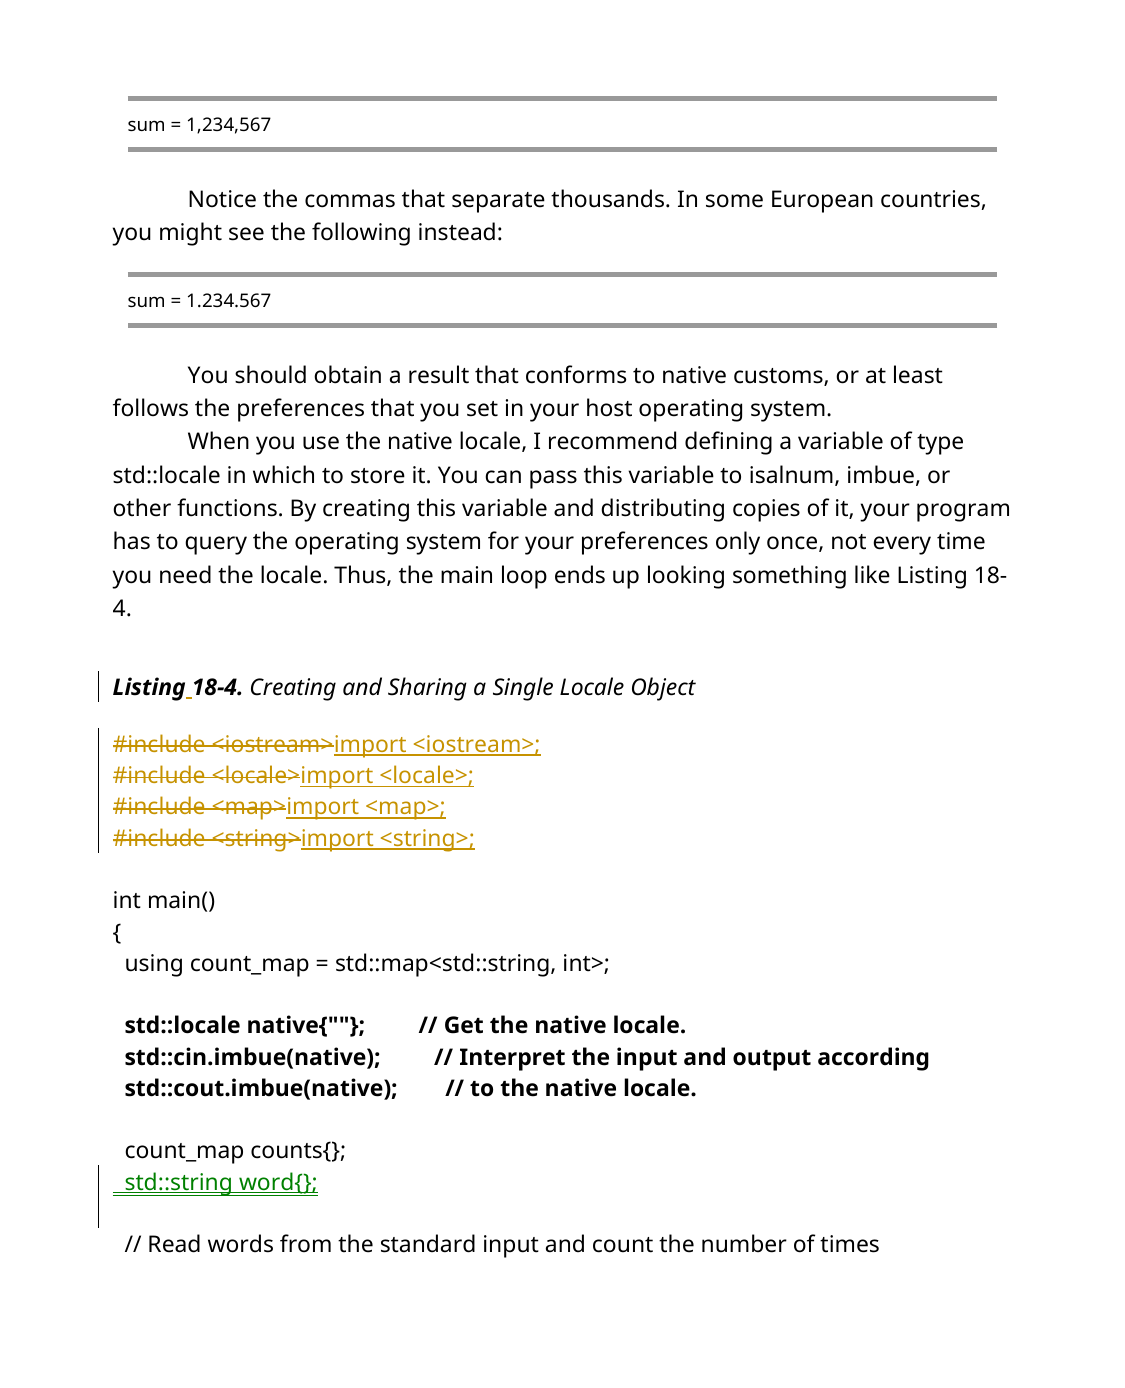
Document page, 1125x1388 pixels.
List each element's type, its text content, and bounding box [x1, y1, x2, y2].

text Listing 18-4. Creating and Sharing a Single Locale Object [112, 671, 1012, 702]
text // Read words from the standard input and count the number of times [112, 1228, 1012, 1259]
text std::locale native{""}; // Get the native locale. [112, 1009, 1012, 1040]
text count_map counts{}; [112, 1134, 1012, 1165]
text import <string>; [112, 822, 1012, 853]
text import <map>; [112, 790, 1012, 822]
text When you use the native locale, I recommend defining a variable of type std::locale in which to store it. You can pass this variable to isalnum, imbue, or other functions. By creating this variable and distributing copies of it, your program has to query the operating system for your preferences only once, not every time you need the locale. Thus, the main loop ends up looking something like Listing 18-4. [112, 423, 1012, 623]
text You should obtain a result that conforms to native customs, or at least follows the preferences that you set in your host operating system. [112, 357, 1012, 423]
text std::cout.imbue(native); // to the native locale. [112, 1072, 1012, 1103]
text import <iostream>; [112, 728, 1012, 759]
text std::cin.imbue(native); // Interpret the input and output according [112, 1040, 1012, 1072]
text import <locale>; [112, 759, 1012, 790]
text std::string word{}; [112, 1165, 1012, 1197]
text sum = 1.234.567 [127, 273, 997, 328]
text int main() [112, 884, 1012, 915]
text Notice the commas that separate thousands. In some European countries, you might see the following instead: [112, 180, 1012, 247]
text sum = 1,234,567 [127, 97, 997, 152]
text { [112, 915, 1012, 947]
text using count_map = std::map<std::string, int>; [112, 947, 1012, 978]
